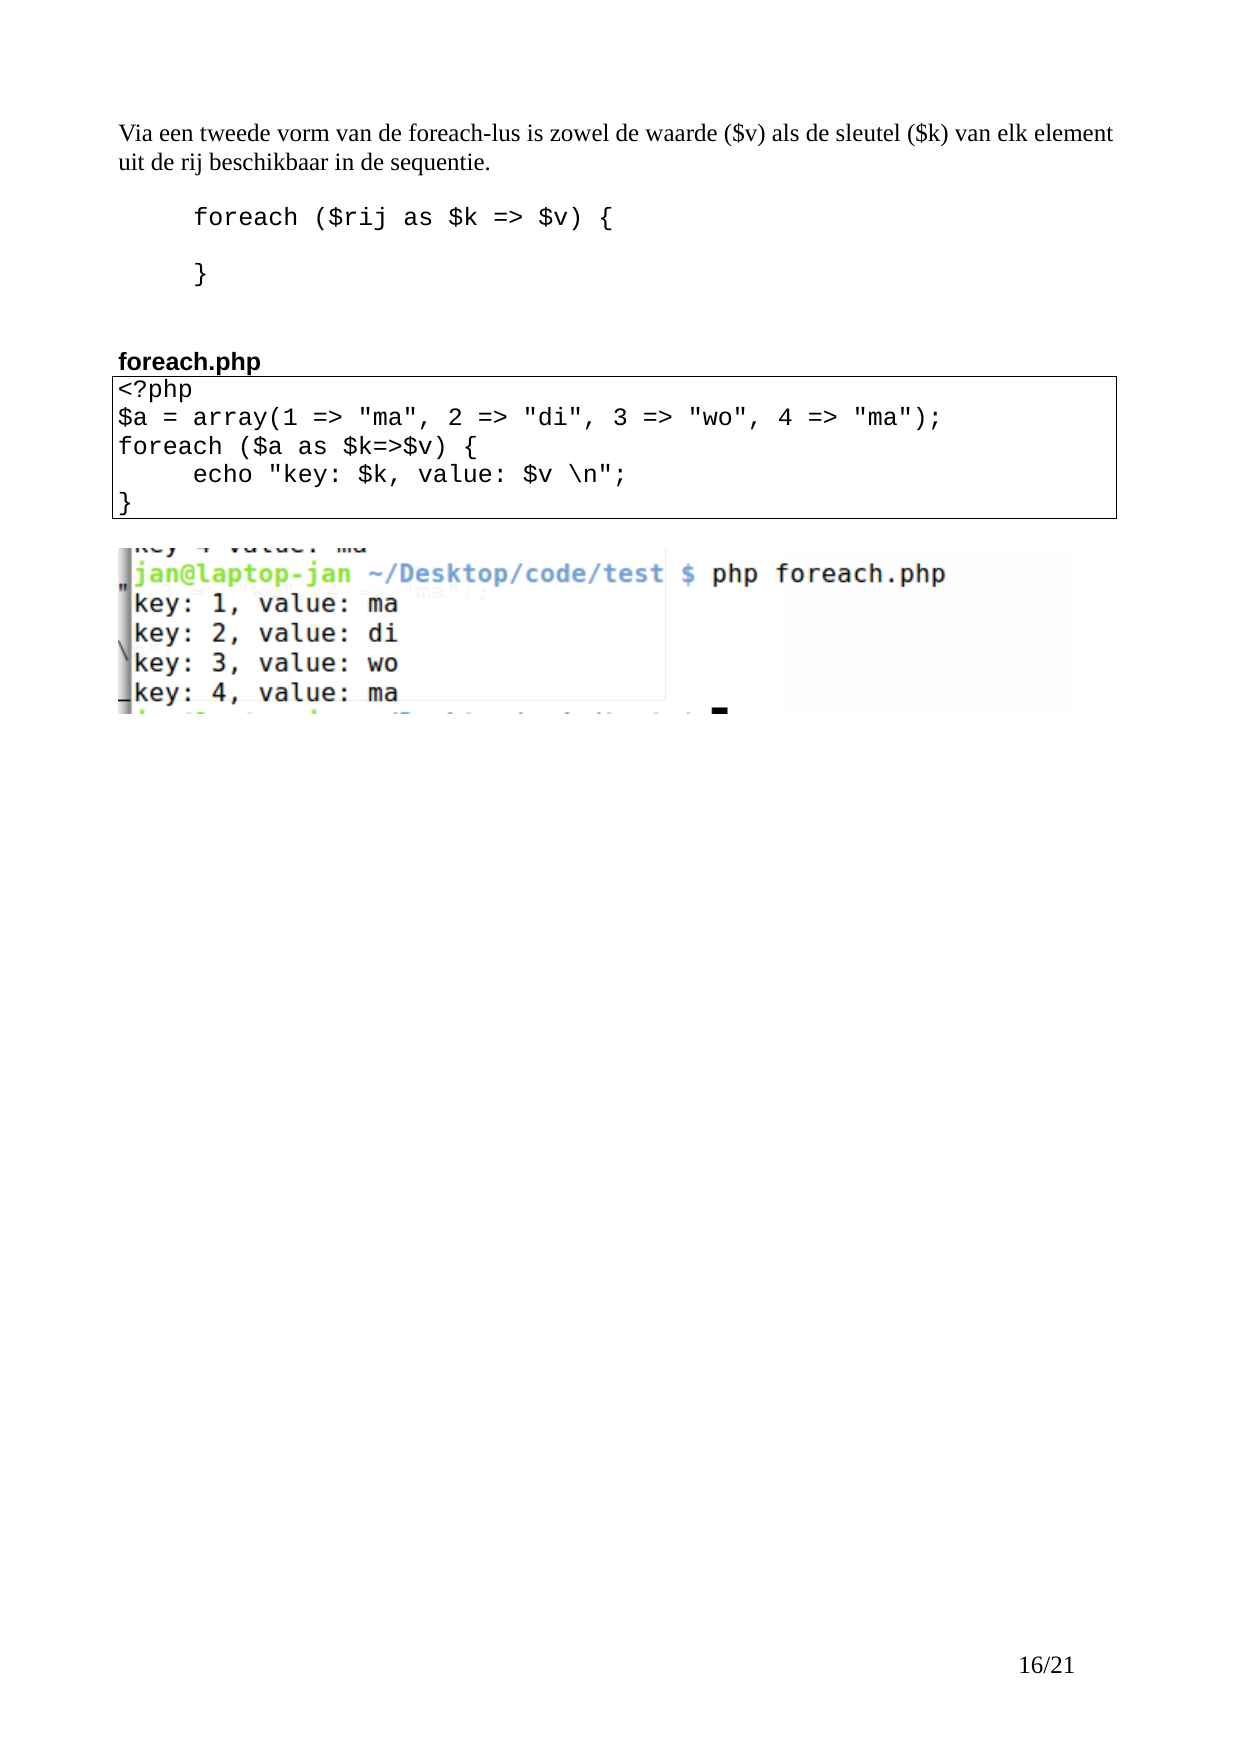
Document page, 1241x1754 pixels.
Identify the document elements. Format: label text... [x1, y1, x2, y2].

text foreach ($rij as $k => $v) { [118, 204, 1122, 233]
picture [118, 548, 1078, 714]
text } [118, 261, 1122, 289]
text Via een tweede vorm van de foreach-lus is zowel de waarde ($v) als de sleutel ($k) van elk element uit de rij beschikbaar in de sequentie. [118, 118, 1122, 176]
text foreach.php [118, 347, 1122, 376]
table_header <?php $a = array(1 => "ma", 2 => "di", 3 => "wo", 4 => "ma"); foreach ($a as $k=>$v) { echo "key: $k, value: $v \n"; } [113, 377, 1116, 518]
